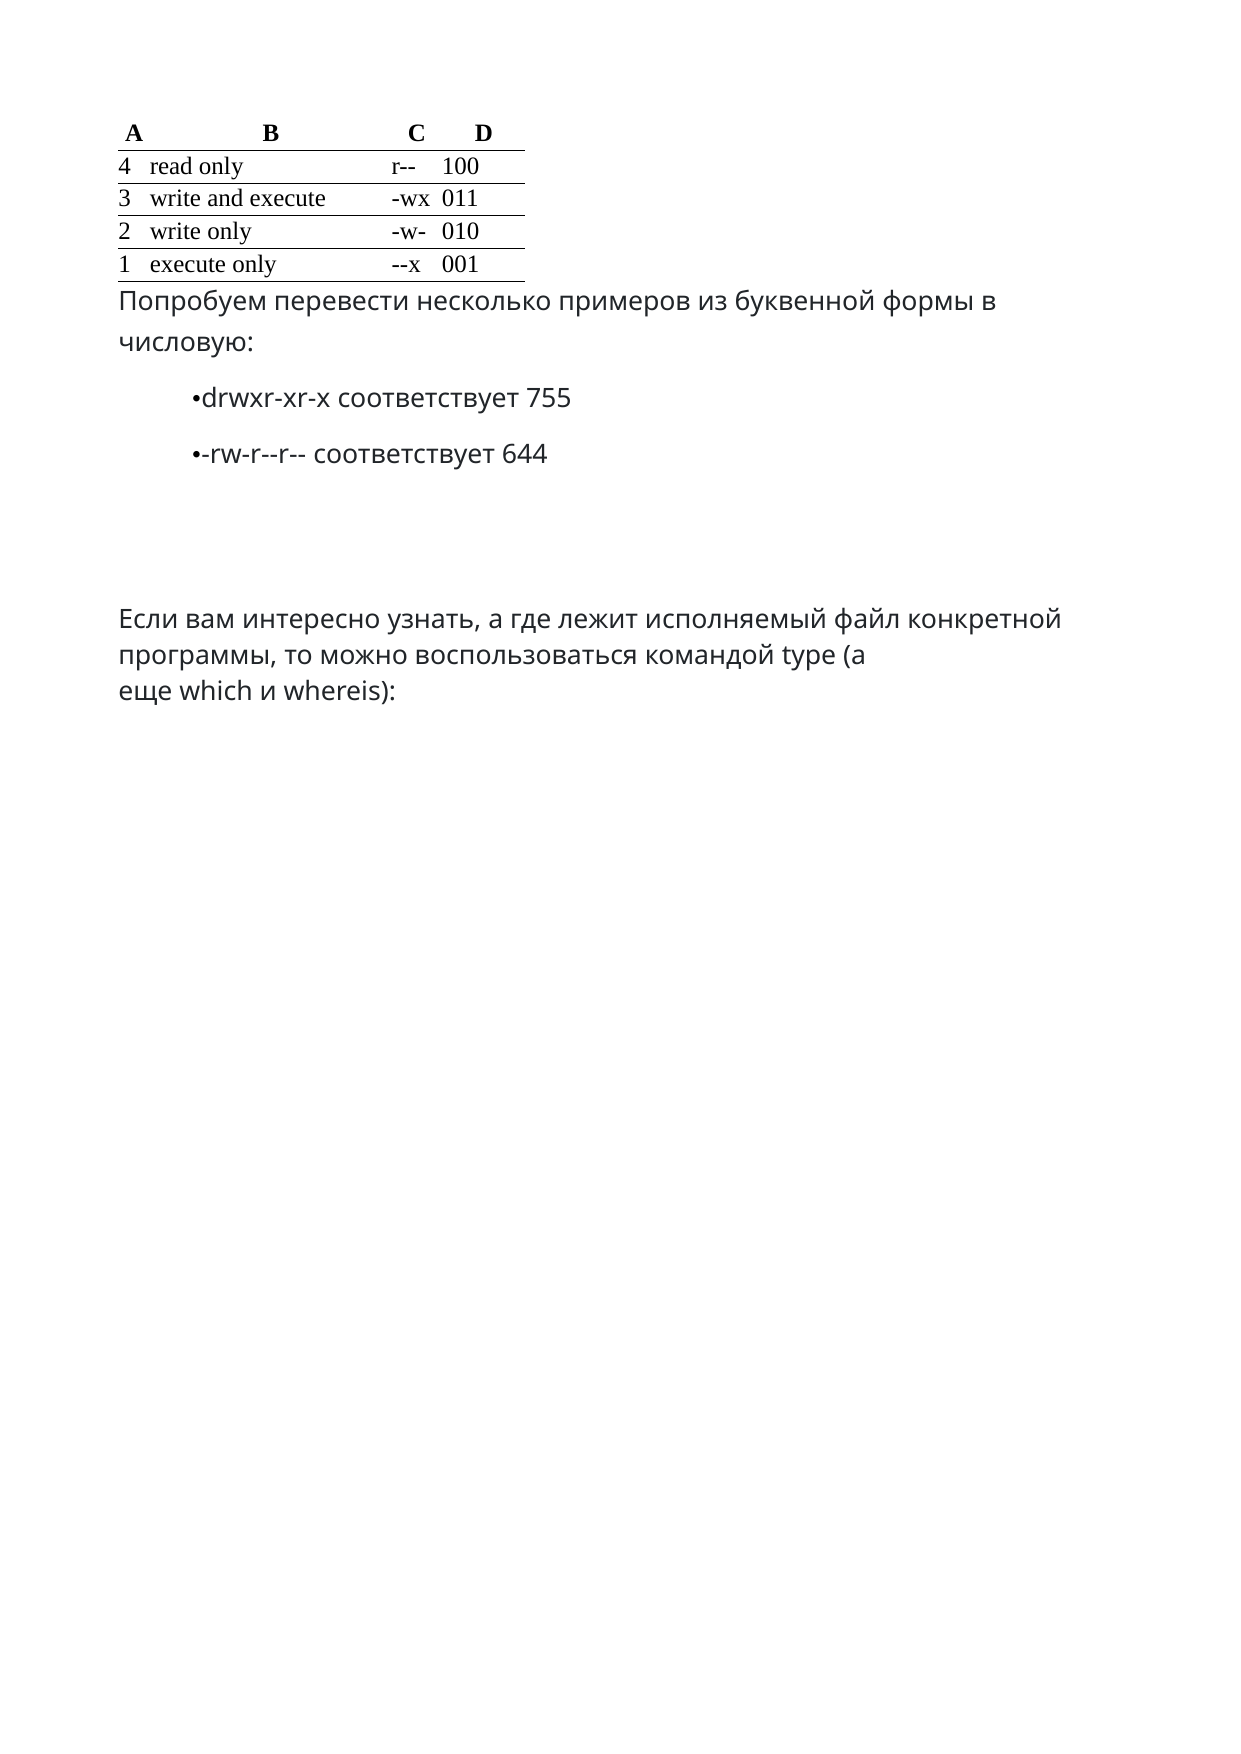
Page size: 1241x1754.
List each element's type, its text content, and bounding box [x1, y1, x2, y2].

table_cell -wx [391, 184, 442, 215]
table_cell execute only [150, 249, 391, 281]
text Если вам интересно узнать, а где лежит исполняемый файл конкретной программы, то можно воспользоваться командой type (а еще which и whereis): [118, 600, 1122, 708]
table_cell 010 [442, 216, 525, 248]
table_cell --x [391, 249, 442, 281]
text Попробуем перевести несколько примеров из буквенной формы в числовую: [118, 282, 1122, 359]
table_cell r-- [391, 151, 442, 182]
table_header D [442, 118, 525, 150]
table_cell -w- [391, 216, 442, 248]
table_cell 011 [442, 184, 525, 215]
table_header C [391, 118, 442, 150]
table_cell 1 [118, 249, 149, 281]
table_cell 3 [118, 184, 149, 215]
list drwxr-xr-x соответствует 755 [118, 379, 1122, 416]
table_cell 100 [442, 151, 525, 182]
table_cell 4 [118, 151, 149, 182]
table_header B [150, 118, 391, 150]
table_cell 2 [118, 216, 149, 248]
table_cell read only [150, 151, 391, 182]
table_cell write only [150, 216, 391, 248]
table_cell 001 [442, 249, 525, 281]
table_cell write and execute [150, 184, 391, 215]
table_header A [118, 118, 149, 150]
list -rw-r--r-- соответствует 644 [118, 436, 1122, 472]
